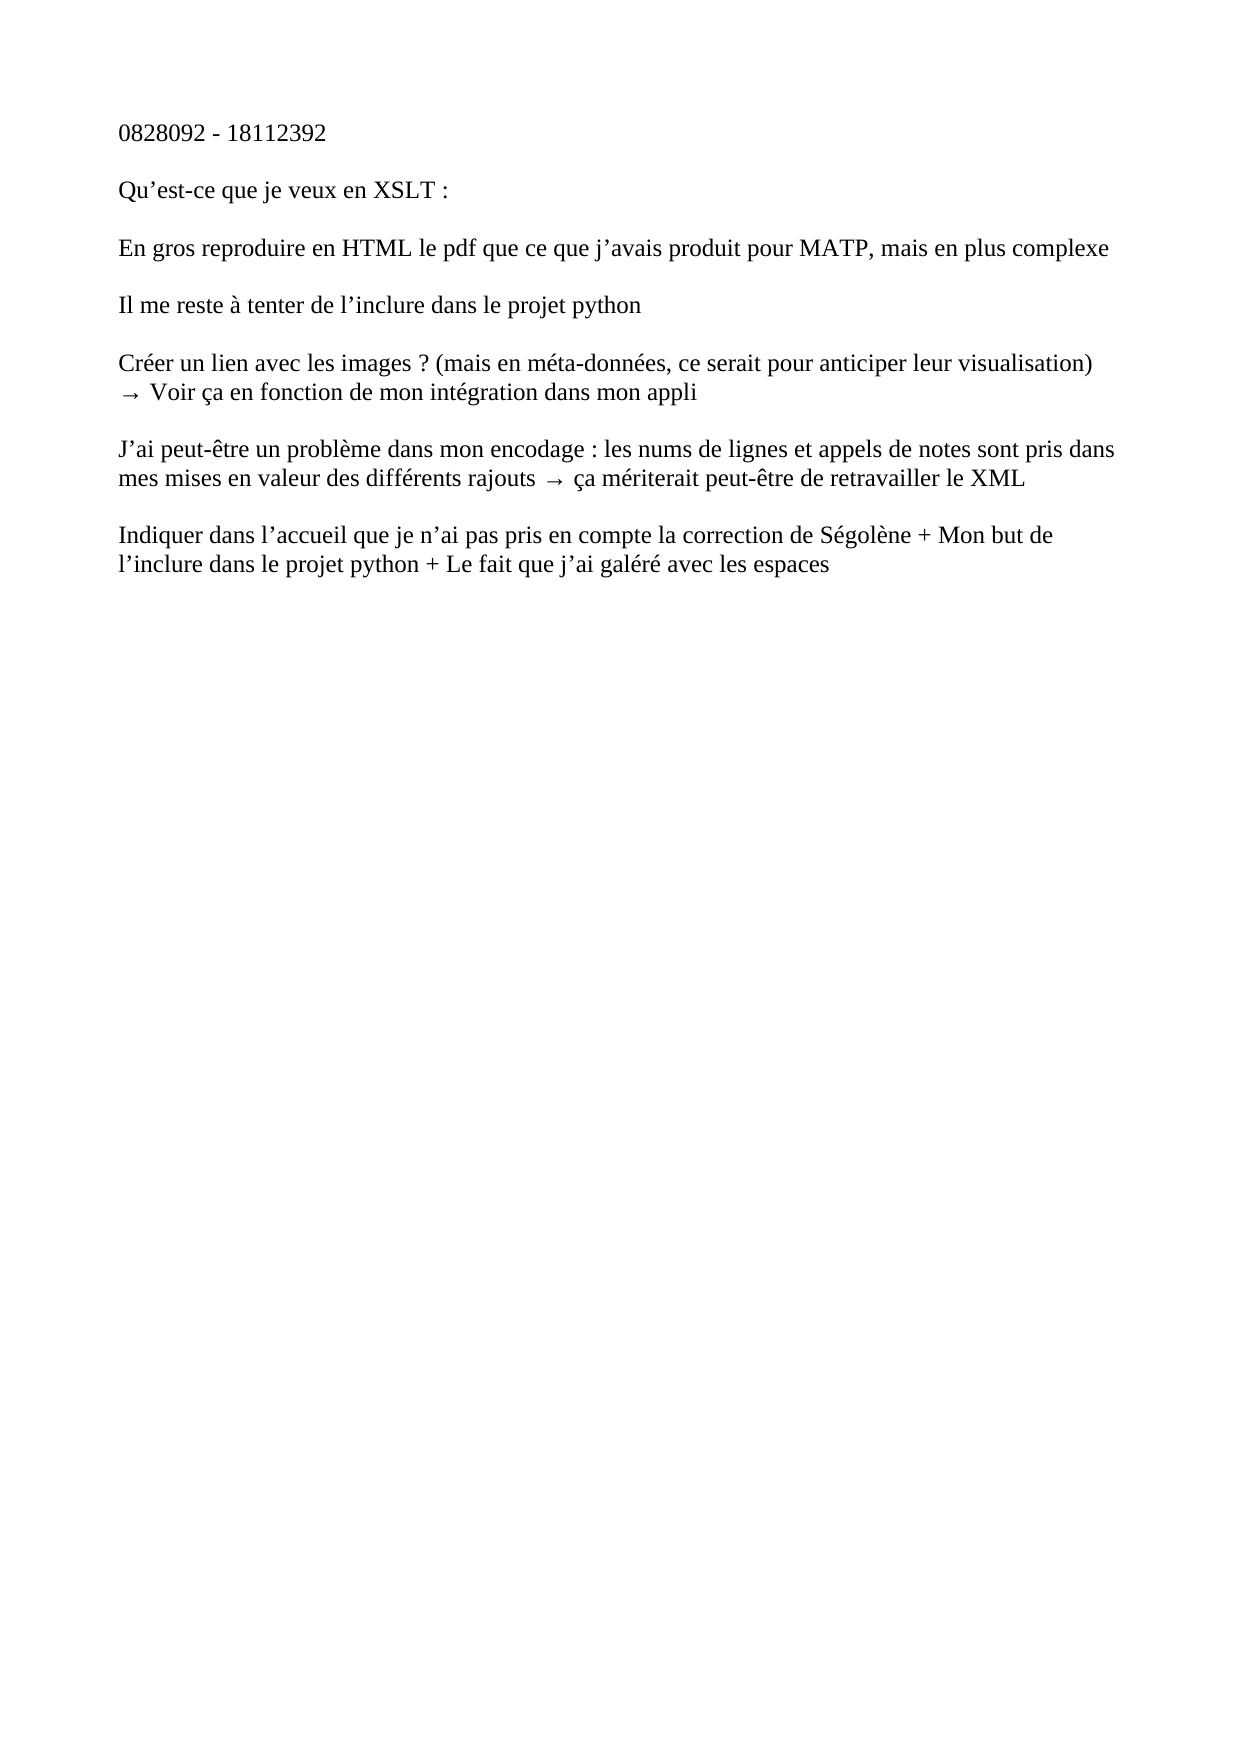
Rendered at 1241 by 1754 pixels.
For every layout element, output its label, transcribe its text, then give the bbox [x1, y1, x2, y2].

text En gros reproduire en HTML le pdf que ce que j’avais produit pour MATP, mais en plus complexe [118, 233, 1122, 262]
text J’ai peut-être un problème dans mon encodage : les nums de lignes et appels de notes sont pris dans mes mises en valeur des différents rajouts → ça mériterait peut-être de retravailler le XML [118, 434, 1122, 492]
text Il me reste à tenter de l’inclure dans le projet python [118, 291, 1122, 319]
text 0828092 - 18112392 [118, 118, 1122, 147]
text Qu’est-ce que je veux en XSLT : [118, 176, 1122, 204]
text Créer un lien avec les images ? (mais en méta-données, ce serait pour anticiper leur visualisation) → Voir ça en fonction de mon intégration dans mon appli [118, 348, 1122, 406]
text Indiquer dans l’accueil que je n’ai pas pris en compte la correction de Ségolène + Mon but de l’inclure dans le projet python + Le fait que j’ai galéré avec les espaces [118, 521, 1122, 578]
